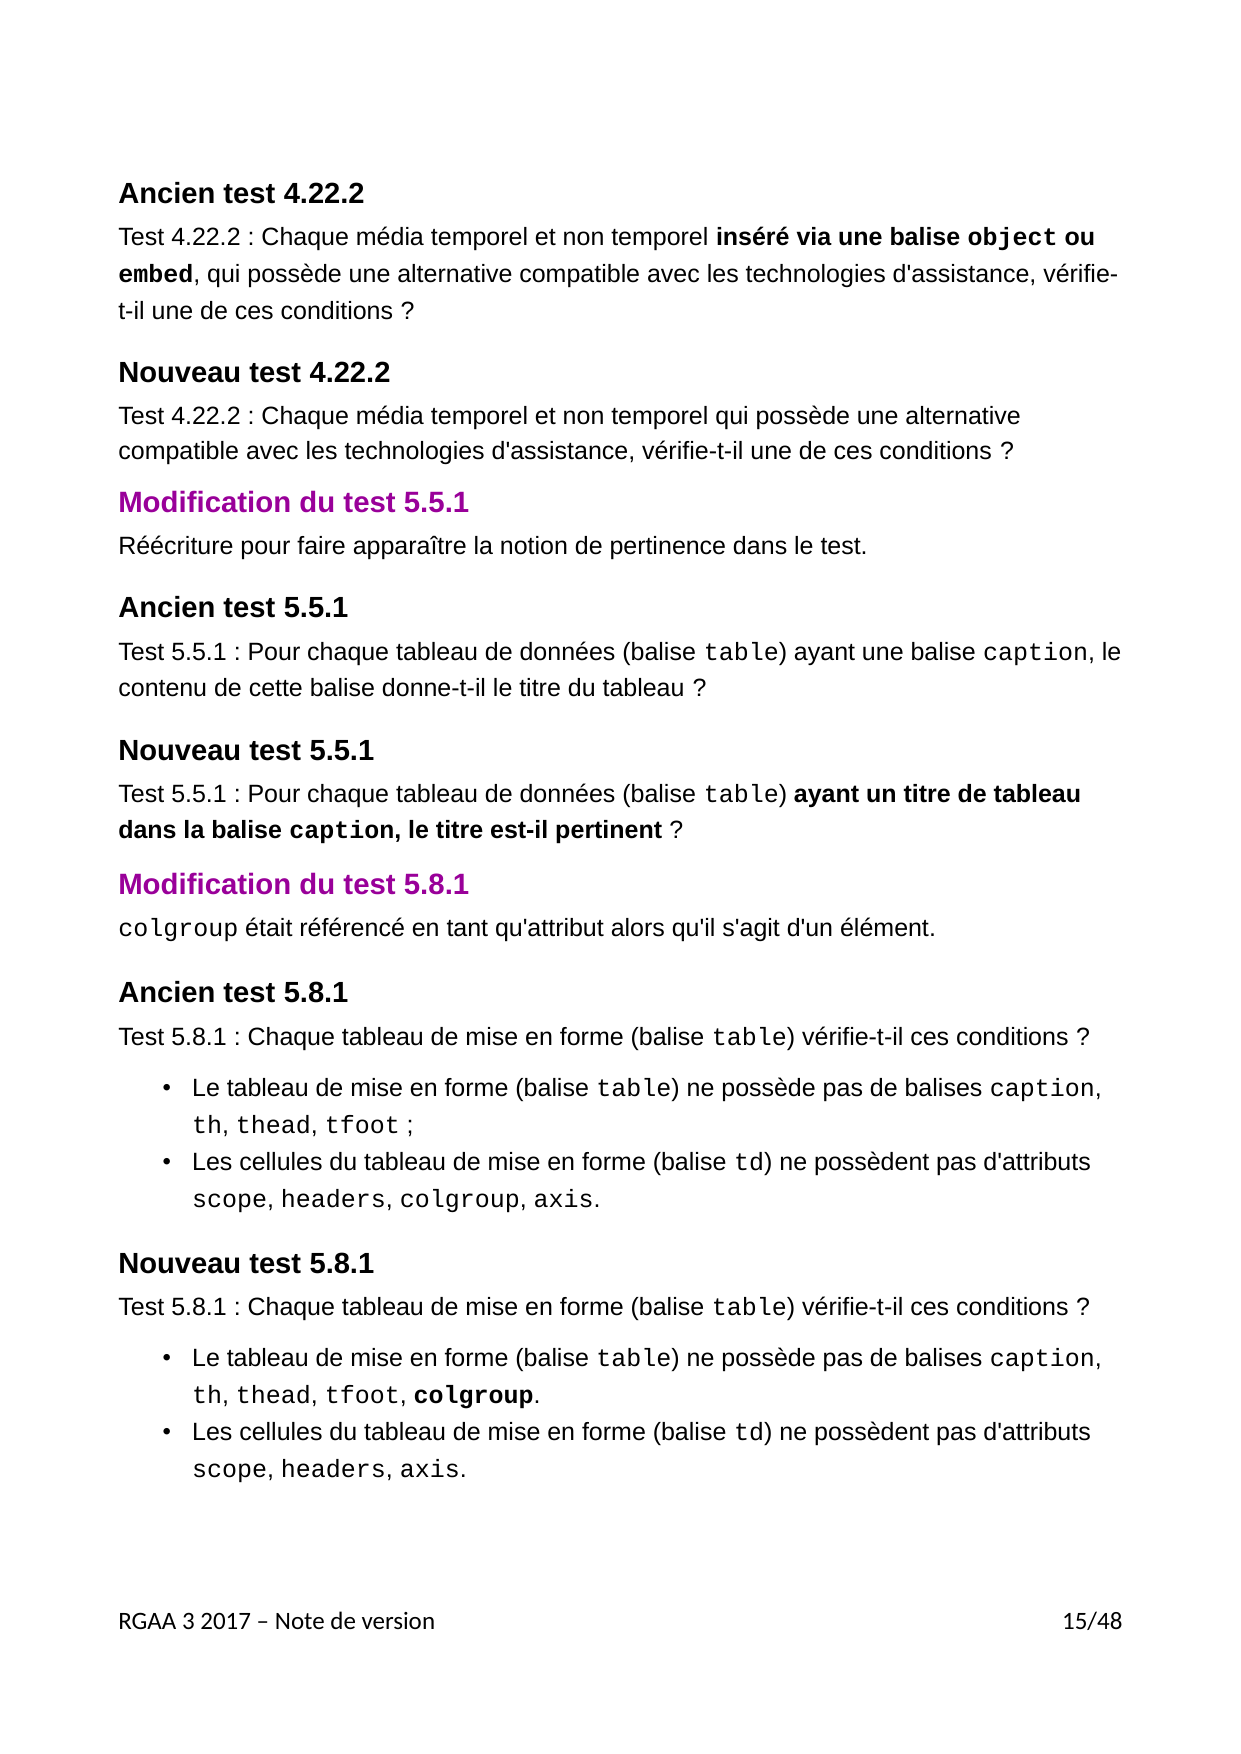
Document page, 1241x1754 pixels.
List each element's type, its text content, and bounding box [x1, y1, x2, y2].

subtitle Ancien test 5.5.1 [118, 591, 1122, 624]
subtitle Ancien test 4.22.2 [118, 176, 1122, 210]
list Les cellules du tableau de mise en forme (balise td) ne possèdent pas d'attributs scope, headers, axis. [162, 1417, 1122, 1485]
subtitle Modification du test 5.5.1 [118, 485, 1122, 518]
text colgroup était référencé en tant qu'attribut alors qu'il s'agit d'un élément. [118, 913, 1122, 944]
subtitle Nouveau test 5.8.1 [118, 1246, 1122, 1279]
text Réécriture pour faire apparaître la notion de pertinence dans le test. [118, 531, 1122, 560]
subtitle Ancien test 5.8.1 [118, 975, 1122, 1009]
text Test 4.22.2 : Chaque média temporel et non temporel qui possède une alternative compatible avec les technologies d'assistance, vérifie-t-il une de ces conditions ? [118, 401, 1122, 464]
text Test 4.22.2 : Chaque média temporel et non temporel inséré via une balise object ou embed, qui possède une alternative compatible avec les technologies d'assistance, vérifie-t-il une de ces conditions ? [118, 222, 1122, 324]
subtitle Nouveau test 4.22.2 [118, 355, 1122, 389]
text Test 5.5.1 : Pour chaque tableau de données (balise table) ayant un titre de tableau dans la balise caption, le titre est-il pertinent ? [118, 779, 1122, 846]
subtitle Modification du test 5.8.1 [118, 867, 1122, 901]
subtitle Nouveau test 5.5.1 [118, 733, 1122, 766]
list Les cellules du tableau de mise en forme (balise td) ne possèdent pas d'attributs scope, headers, colgroup, axis. [162, 1147, 1122, 1214]
list Le tableau de mise en forme (balise table) ne possède pas de balises caption, th, thead, tfoot, colgroup. [162, 1343, 1122, 1411]
text Test 5.8.1 : Chaque tableau de mise en forme (balise table) vérifie-t-il ces conditions ? [118, 1021, 1122, 1052]
text Test 5.5.1 : Pour chaque tableau de données (balise table) ayant une balise caption, le contenu de cette balise donne-t-il le titre du tableau ? [118, 637, 1122, 702]
list Le tableau de mise en forme (balise table) ne possède pas de balises caption, th, thead, tfoot ; [162, 1073, 1122, 1141]
text Test 5.8.1 : Chaque tableau de mise en forme (balise table) vérifie-t-il ces conditions ? [118, 1292, 1122, 1323]
